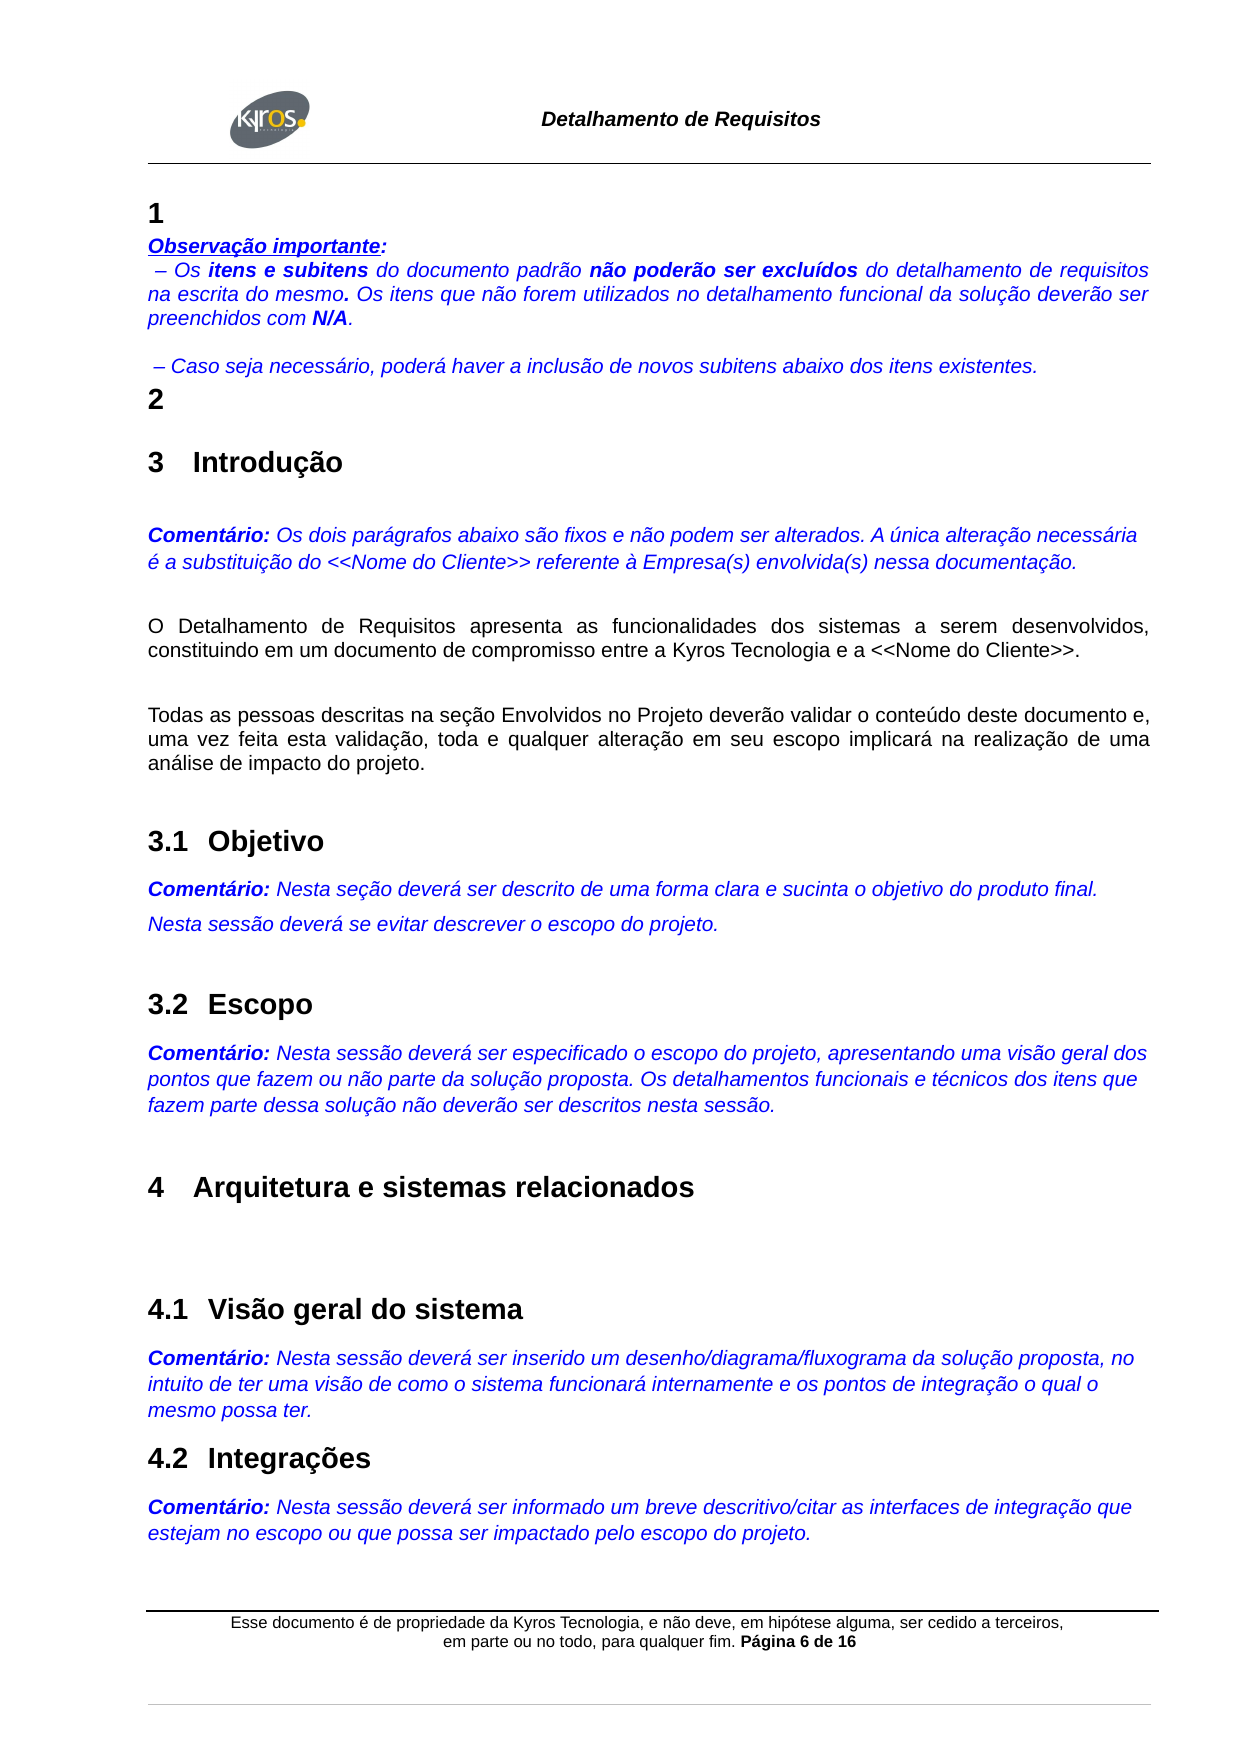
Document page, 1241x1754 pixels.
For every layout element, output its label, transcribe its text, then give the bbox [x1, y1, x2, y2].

text Comentário: Nesta sessão deverá ser informado um breve descritivo/citar as interfaces de integração que estejam no escopo ou que possa ser impactado pelo escopo do projeto. [148, 1495, 1151, 1545]
text Comentário: Nesta sessão deverá ser inserido um desenho/diagrama/fluxograma da solução proposta, no intuito de ter uma visão de como o sistema funcionará internamente e os pontos de integração o qual o mesmo possa ter. [148, 1346, 1151, 1422]
text O Detalhamento de Requisitos apresenta as funcionalidades dos sistemas a serem desenvolvidos, constituindo em um documento de compromisso entre a Kyros Tecnologia e a <<Nome do Cliente>>. [148, 614, 1151, 662]
subtitle Escopo [148, 987, 1151, 1021]
text Todas as pessoas descritas na seção Envolvidos no Projeto deverão validar o conteúdo deste documento e, uma vez feita esta validação, toda e qualquer alteração em seu escopo implicará na realização de uma análise de impacto do projeto. [148, 703, 1151, 774]
text – Caso seja necessário, poderá haver a inclusão de novos subitens abaixo dos itens existentes. [148, 354, 1151, 378]
subtitle Arquitetura e sistemas relacionados [148, 1170, 1151, 1204]
subtitle Introdução [148, 445, 1151, 478]
subtitle Visão geral do sistema [148, 1292, 1151, 1326]
text Comentário: Nesta sessão deverá ser especificado o escopo do projeto, apresentando uma visão geral dos pontos que fazem ou não parte da solução proposta. Os detalhamentos funcionais e técnicos dos itens que fazem parte dessa solução não deverão ser descritos nesta sessão. [148, 1041, 1151, 1117]
text – Os itens e subitens do documento padrão não poderão ser excluídos do detalhamento de requisitos na escrita do mesmo. Os itens que não forem utilizados no detalhamento funcional da solução deverão ser preenchidos com N/A. [148, 258, 1151, 330]
text Nesta sessão deverá se evitar descrever o escopo do projeto. [148, 912, 1151, 936]
text Comentário: Nesta seção deverá ser descrito de uma forma clara e sucinta o objetivo do produto final. [148, 877, 1151, 901]
text Comentário: Os dois parágrafos abaixo são fixos e não podem ser alterados. A única alteração necessária é a substituição do <<Nome do Cliente>> referente à Empresa(s) envolvida(s) nessa documentação. [148, 523, 1151, 573]
text Observação importante: [148, 234, 1151, 258]
subtitle Integrações [148, 1441, 1151, 1475]
subtitle Objetivo [148, 823, 1151, 857]
picture [229, 79, 311, 159]
